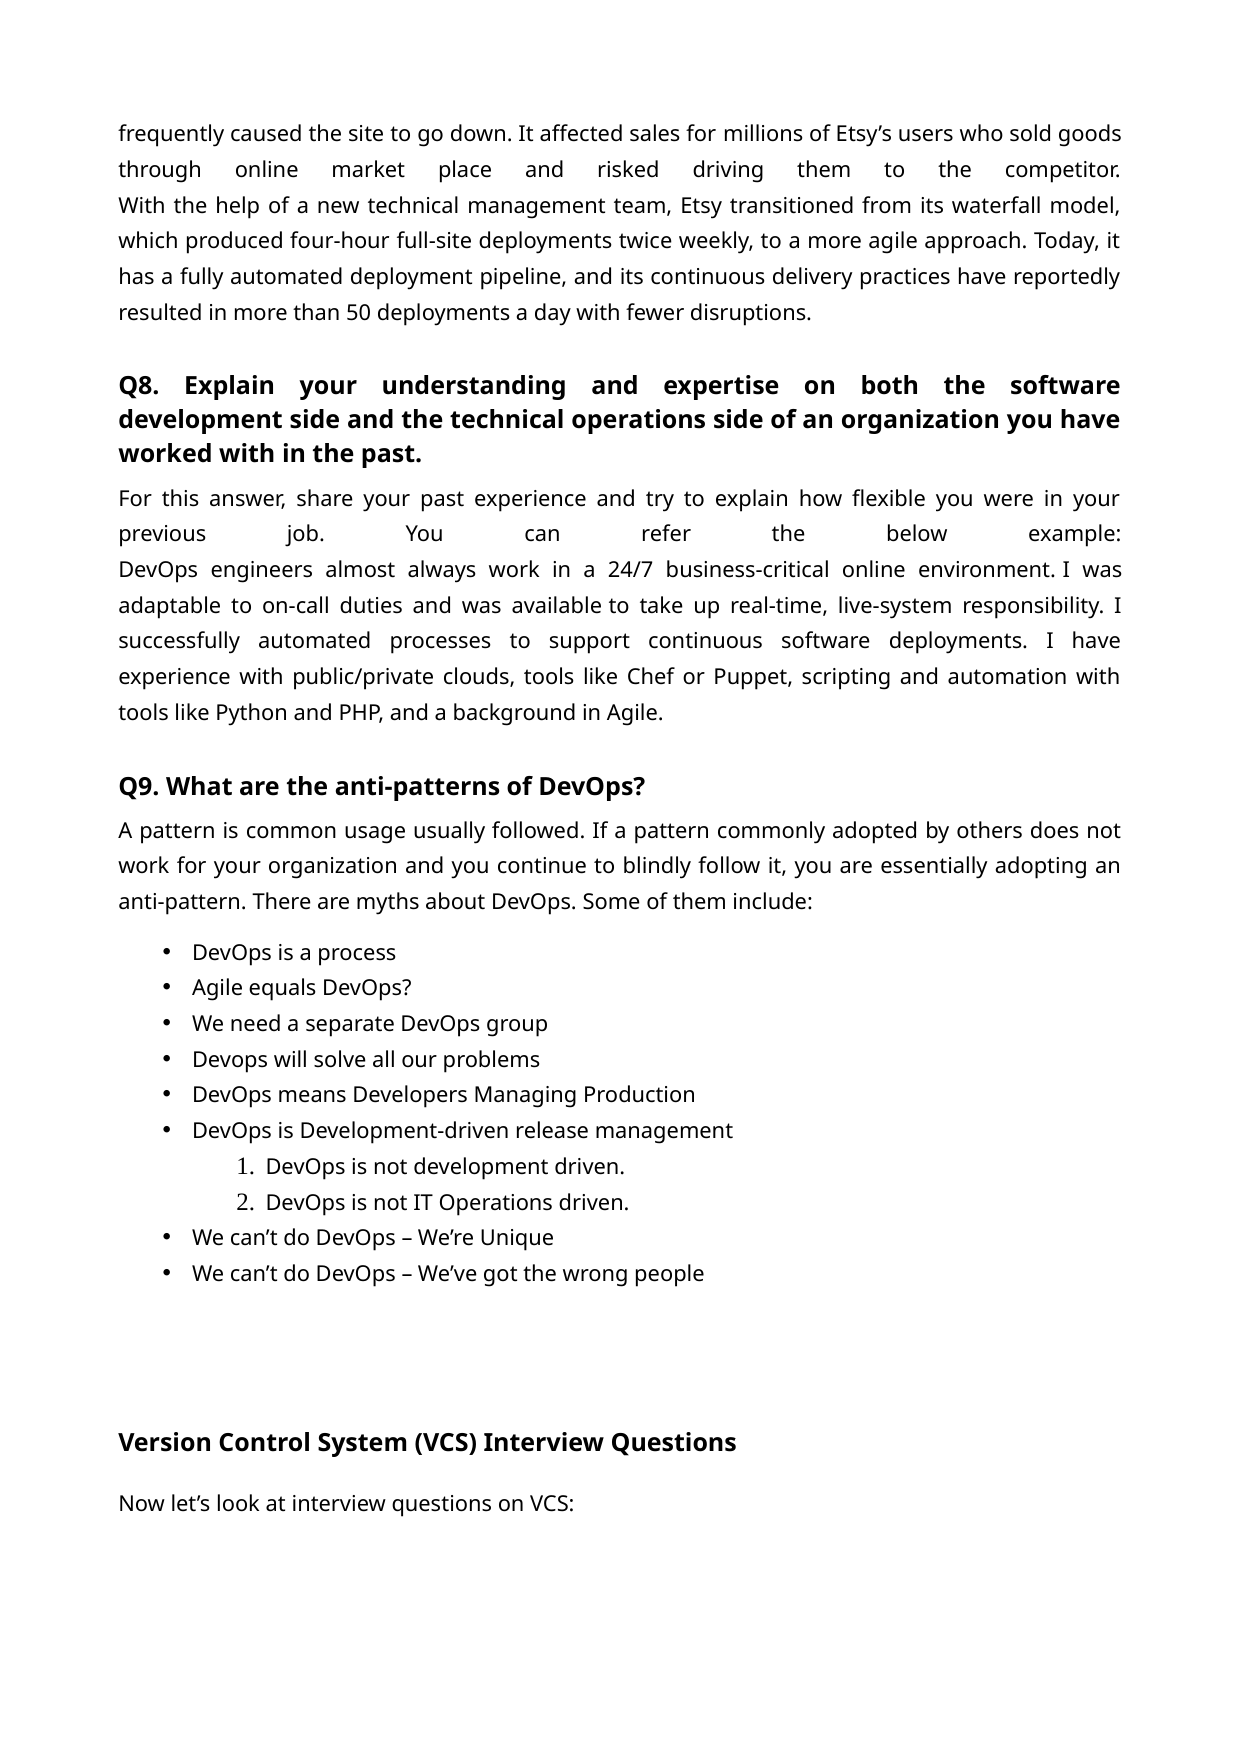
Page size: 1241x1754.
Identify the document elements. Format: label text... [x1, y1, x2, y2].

subtitle Q8. Explain your understanding and expertise on both the software development side and the technical operations side of an organization you have worked with in the past. [118, 368, 1122, 470]
list DevOps is not IT Operations driven. [236, 1187, 1122, 1216]
text For this answer, share your past experience and try to explain how flexible you were in your previous job. You can refer the below example: DevOps engineers almost always work in a 24/7 business-critical online environment. I was adaptable to on-call duties and was available to take up real-time, live-system responsibility. I successfully automated processes to support continuous software deployments. I have experience with public/private clouds, tools like Chef or Puppet, scripting and automation with tools like Python and PHP, and a background in Agile. [118, 483, 1122, 727]
list DevOps is a process [162, 936, 1122, 966]
list Agile equals DevOps? [162, 972, 1122, 1002]
subtitle Version Control System (VCS) Interview Questions [118, 1425, 1122, 1459]
list Devops will solve all our problems [162, 1044, 1122, 1073]
text A pattern is common usage usually followed. If a pattern commonly adopted by others does not work for your organization and you continue to blindly follow it, you are essentially adopting an anti-pattern. There are myths about DevOps. Some of them include: [118, 815, 1122, 916]
text Now let’s look at interview questions on VCS: [118, 1488, 1122, 1518]
list DevOps means Developers Managing Production [162, 1079, 1122, 1109]
list DevOps is not development driven. [236, 1151, 1122, 1181]
subtitle Q9. What are the anti-patterns of DevOps? [118, 768, 1122, 802]
list We need a separate DevOps group [162, 1008, 1122, 1038]
list We can’t do DevOps – We’re Unique [162, 1222, 1122, 1252]
list DevOps is Development-driven release management [162, 1115, 1122, 1145]
text frequently caused the site to go down. It affected sales for millions of Etsy’s users who sold goods through online market place and risked driving them to the competitor. With the help of a new technical management team, Etsy transitioned from its waterfall model, which produced four-hour full-site deployments twice weekly, to a more agile approach. Today, it has a fully automated deployment pipeline, and its continuous delivery practices have reportedly resulted in more than 50 deployments a day with fewer disruptions. [118, 118, 1122, 327]
list We can’t do DevOps – We’ve got the wrong people [162, 1258, 1122, 1288]
